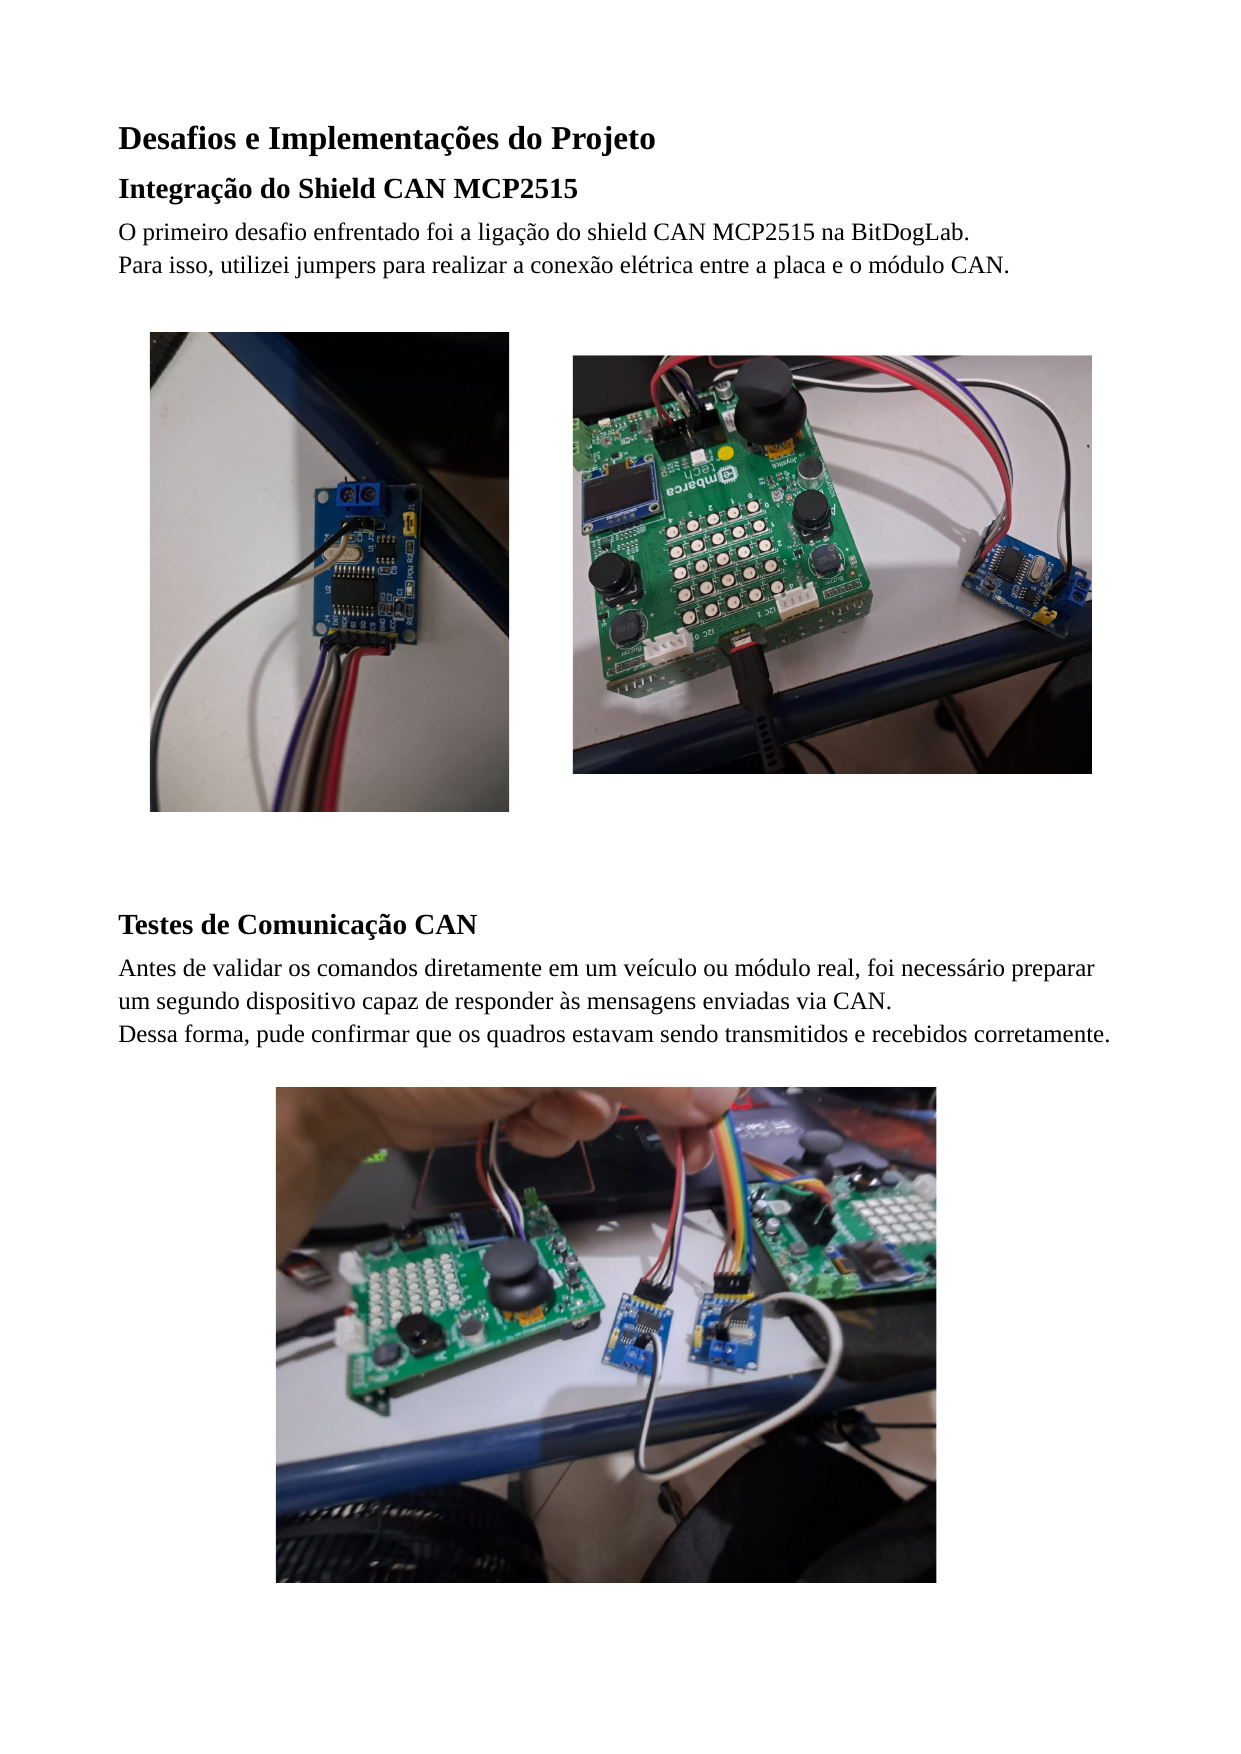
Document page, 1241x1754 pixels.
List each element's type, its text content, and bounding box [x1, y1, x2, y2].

text Desafios e Implementações do Projeto [118, 118, 1122, 156]
picture [149, 332, 510, 812]
subtitle Testes de Comunicação CAN [118, 907, 1122, 941]
picture [275, 1087, 937, 1583]
text Antes de validar os comandos diretamente em um veículo ou módulo real, foi necessário preparar um segundo dispositivo capaz de responder às mensagens enviadas via CAN. Dessa forma, pude confirmar que os quadros estavam sendo transmitidos e recebidos corretamente. [118, 953, 1122, 1048]
subtitle Integração do Shield CAN MCP2515 [118, 171, 1122, 204]
text O primeiro desafio enfrentado foi a ligação do shield CAN MCP2515 na BitDogLab. Para isso, utilizei jumpers para realizar a conexão elétrica entre a placa e o módulo CAN. [118, 217, 1122, 873]
picture [573, 356, 1091, 774]
